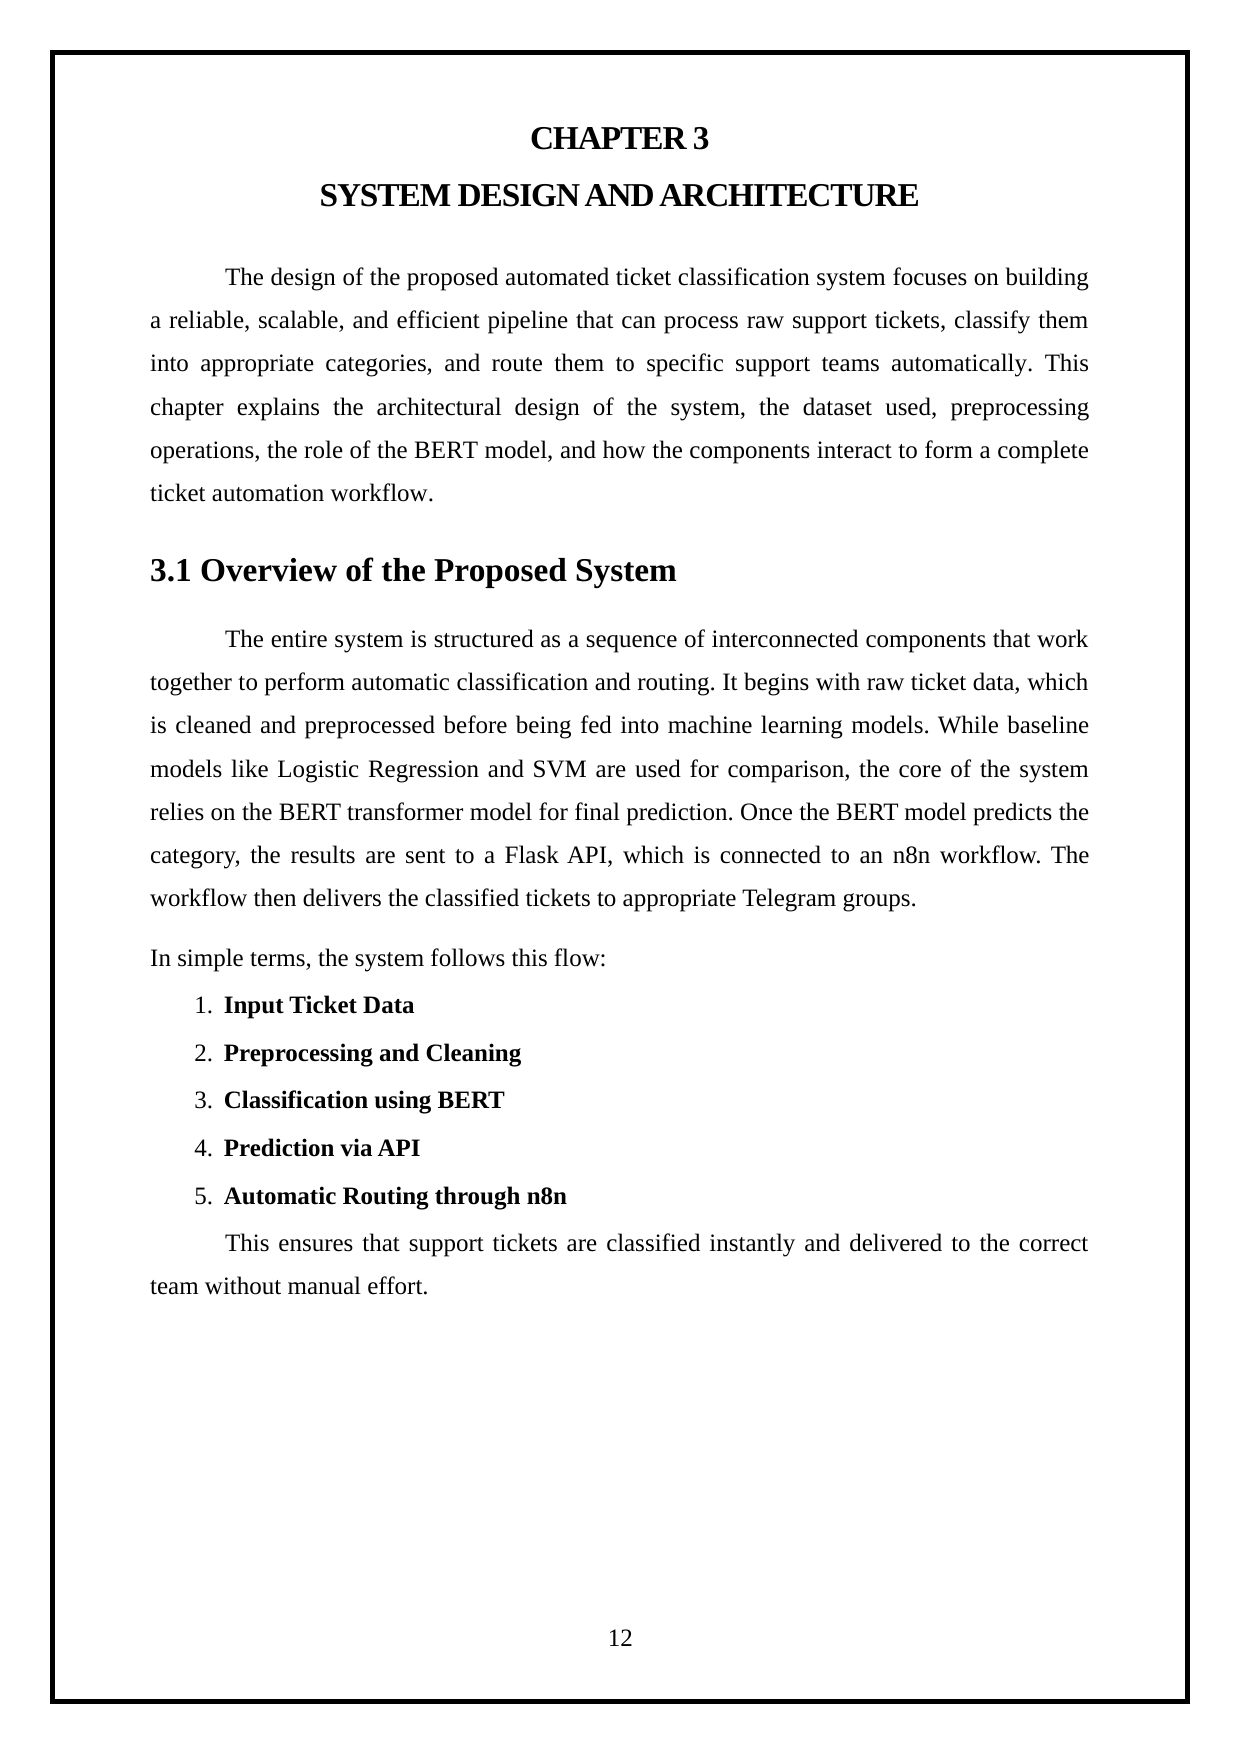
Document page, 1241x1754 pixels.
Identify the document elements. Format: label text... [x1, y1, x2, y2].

text In simple terms, the system follows this flow: [150, 943, 1090, 971]
list Classification using BERT [194, 1086, 1090, 1114]
text The design of the proposed automated ticket classification system focuses on building a reliable, scalable, and efficient pipeline that can process raw support tickets, classify them into appropriate categories, and route them to specific support teams automatically. This chapter explains the architectural design of the system, the dataset used, preprocessing operations, the role of the BERT model, and how the components interact to form a complete ticket automation workflow. [150, 262, 1090, 507]
text The entire system is structured as a sequence of interconnected components that work together to perform automatic classification and routing. It begins with raw ticket data, which is cleaned and preprocessed before being fed into machine learning models. While baseline models like Logistic Regression and SVM are used for comparison, the core of the system relies on the BERT transformer model for final prediction. Once the BERT model predicts the category, the results are sent to a Flask API, which is connected to an n8n workflow. The workflow then delivers the classified tickets to appropriate Telegram groups. [150, 624, 1090, 912]
text This ensures that support tickets are classified instantly and delivered to the correct team without manual effort. [150, 1228, 1090, 1300]
title SYSTEM DESIGN AND ARCHITECTURE [150, 176, 1090, 214]
list Preprocessing and Cleaning [194, 1038, 1090, 1067]
list Prediction via API [194, 1133, 1090, 1162]
title CHAPTER 3 [150, 118, 1090, 156]
list Automatic Routing through n8n [194, 1181, 1090, 1209]
list Input Ticket Data [194, 990, 1090, 1019]
text 3.1 Overview of the Proposed System [150, 550, 1090, 588]
